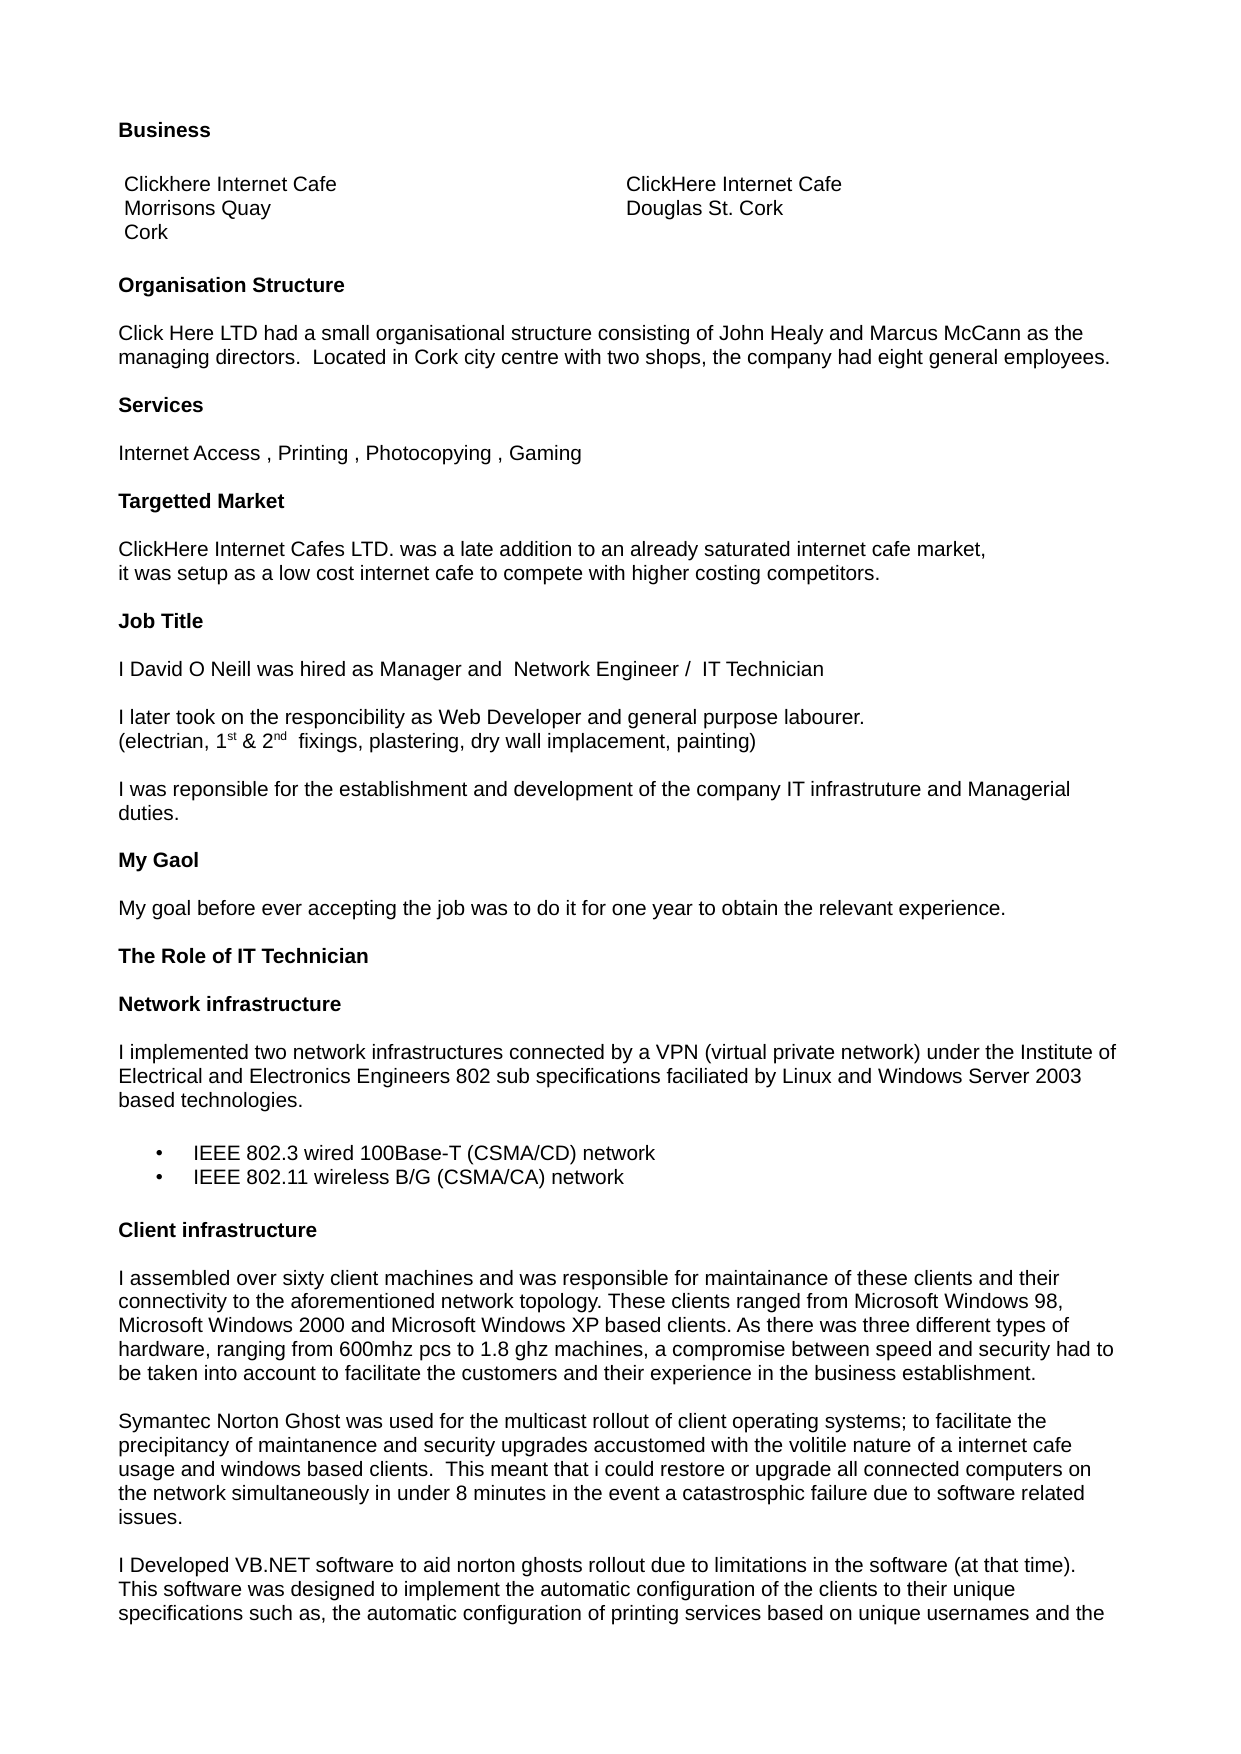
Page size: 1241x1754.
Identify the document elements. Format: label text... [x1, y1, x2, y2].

text I assembled over sixty client machines and was responsible for maintainance of these clients and their connectivity to the aforementioned network topology. These clients ranged from Microsoft Windows 98, Microsoft Windows 2000 and Microsoft Windows XP based clients. As there was three different types of hardware, ranging from 600mhz pcs to 1.8 ghz machines, a compromise between speed and security had to be taken into account to facilitate the customers and their experience in the business establishment. [118, 1265, 1122, 1385]
text Internet Access , Printing , Photocopying , Gaming [118, 441, 1122, 465]
text I Developed VB.NET software to aid norton ghosts rollout due to limitations in the software (at that time). [118, 1553, 1122, 1577]
text My goal before ever accepting the job was to do it for one year to obtain the relevant experience. [118, 896, 1122, 920]
list IEEE 802.3 wired 100Base-T (CSMA/CD) network [156, 1141, 1122, 1165]
text The Role of IT Technician [118, 944, 1122, 968]
text My Gaol [118, 848, 1122, 872]
text I was reponsible for the establishment and development of the company IT infrastruture and Managerial duties. [118, 776, 1122, 824]
text Targetted Market [118, 489, 1122, 513]
text (electrian, 1st & 2nd fixings, plastering, dry wall implacement, painting) [118, 728, 1122, 752]
text it was setup as a low cost internet cafe to compete with higher costing competitors. [118, 561, 1122, 585]
text I implemented two network infrastructures connected by a VPN (virtual private network) under the Institute of Electrical and Electronics Engineers 802 sub specifications faciliated by Linux and Windows Server 2003 based technologies. [118, 1040, 1122, 1112]
table_header ClickHere Internet Cafe Douglas St. Cork [620, 166, 1122, 249]
text I David O Neill was hired as Manager and Network Engineer / IT Technician [118, 657, 1122, 681]
text Client infrastructure [118, 1217, 1122, 1241]
text Symantec Norton Ghost was used for the multicast rollout of client operating systems; to facilitate the precipitancy of maintanence and security upgrades accustomed with the volitile nature of a internet cafe usage and windows based clients. This meant that i could restore or upgrade all connected computers on the network simultaneously in under 8 minutes in the event a catastrosphic failure due to software related issues. [118, 1409, 1122, 1529]
text Network infrastructure [118, 992, 1122, 1016]
text Organisation Structure [118, 273, 1122, 297]
text Job Title [118, 609, 1122, 633]
text ClickHere Internet Cafes LTD. was a late addition to an already saturated internet cafe market, [118, 537, 1122, 561]
table_header Clickhere Internet Cafe Morrisons Quay Cork [118, 166, 620, 249]
text I later took on the responcibility as Web Developer and general purpose labourer. [118, 704, 1122, 728]
text Business [118, 118, 1122, 142]
list IEEE 802.11 wireless B/G (CSMA/CA) network [156, 1165, 1122, 1189]
text Services [118, 393, 1122, 417]
text This software was designed to implement the automatic configuration of the clients to their unique specifications such as, the automatic configuration of printing services based on unique usernames and the [118, 1577, 1122, 1625]
text Click Here LTD had a small organisational structure consisting of John Healy and Marcus McCann as the managing directors. Located in Cork city centre with two shops, the company had eight general employees. [118, 321, 1122, 369]
